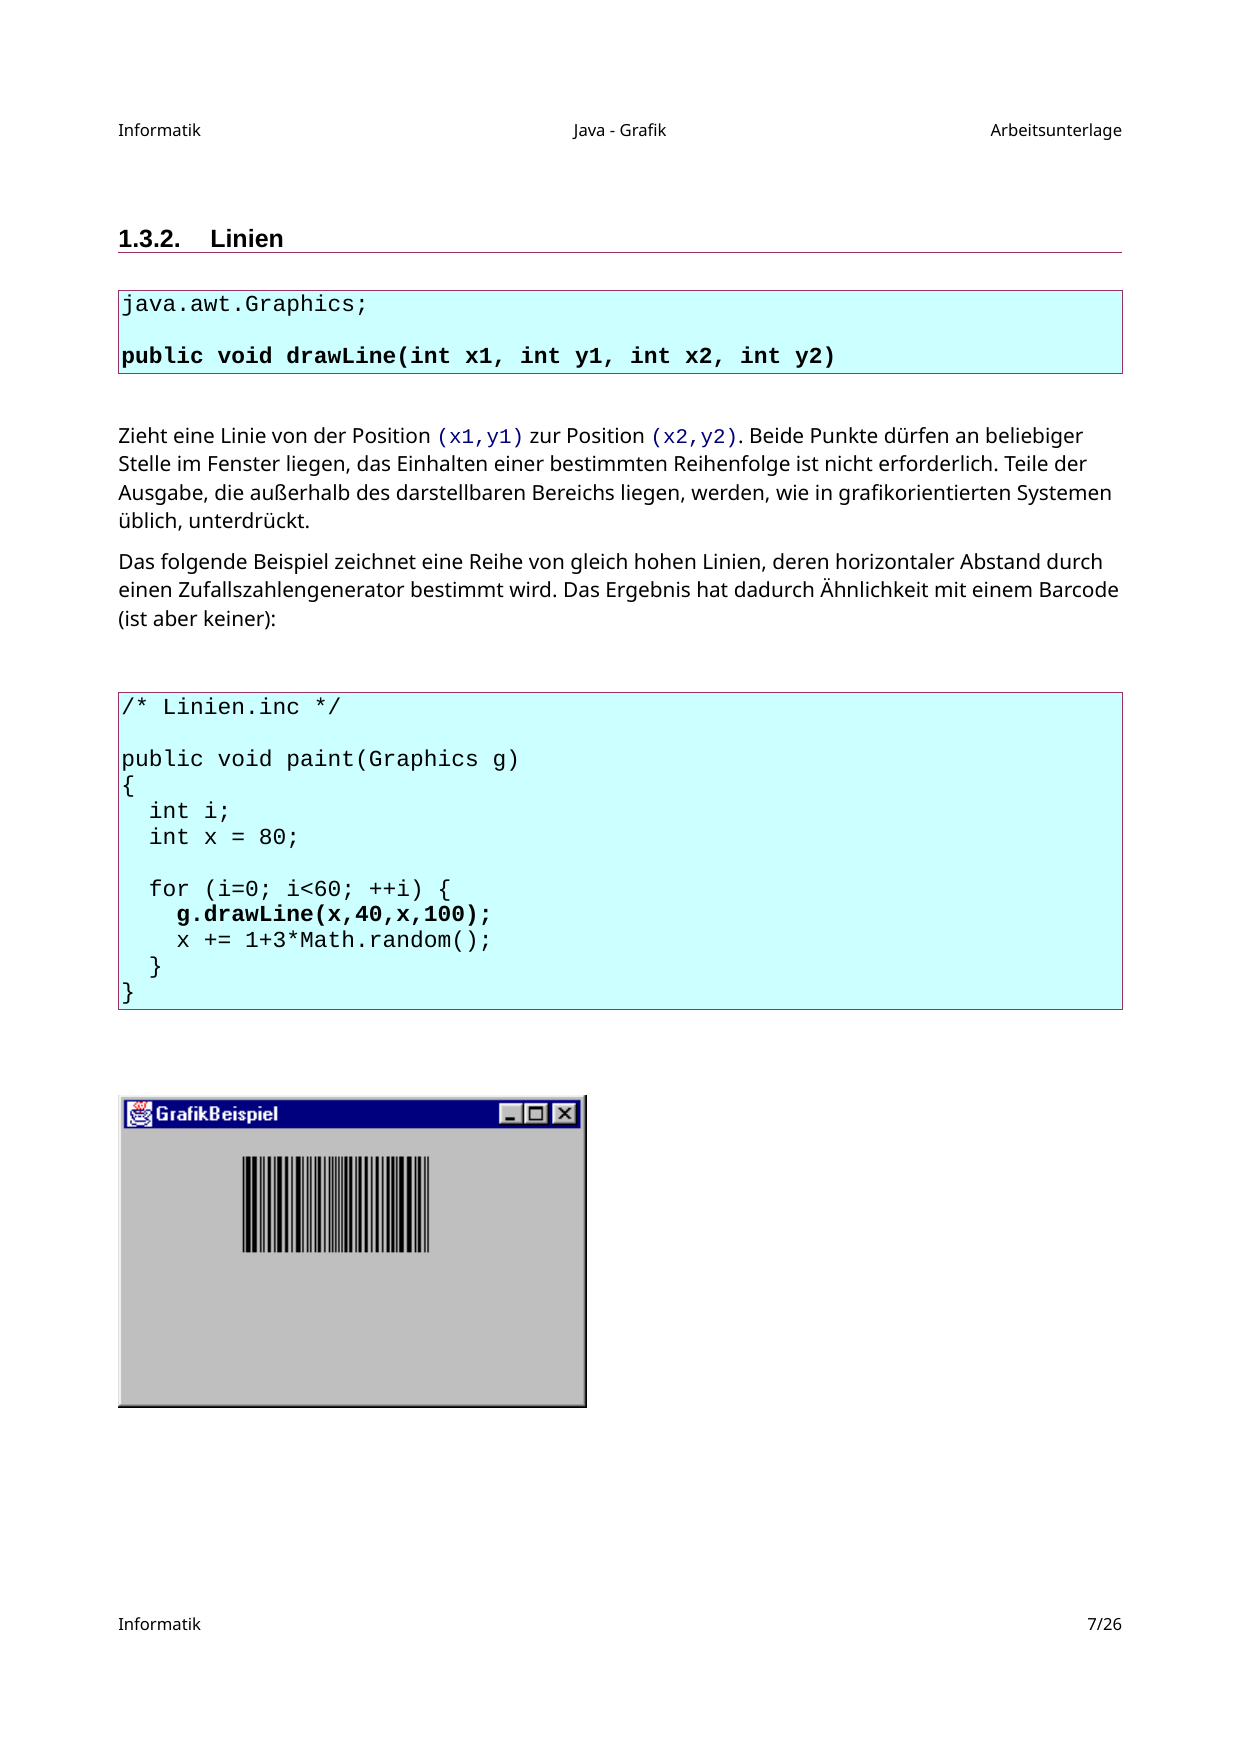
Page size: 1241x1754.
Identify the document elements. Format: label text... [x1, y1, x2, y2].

text } [119, 978, 1122, 1009]
text } [119, 952, 1122, 978]
text public void drawLine(int x1, int y1, int x2, int y2) [119, 342, 1122, 373]
text g.drawLine(x,40,x,100); [119, 900, 1122, 926]
text int x = 80; [119, 822, 1122, 848]
text x += 1+3*Math.random(); [119, 926, 1122, 952]
text /* Linien.inc */ [119, 693, 1122, 718]
subtitle Linien [118, 224, 1122, 252]
text for (i=0; i<60; ++i) { [119, 874, 1122, 900]
text Zieht eine Linie von der Position (x1,y1) zur Position (x2,y2). Beide Punkte dürfen an beliebiger Stelle im Fenster liegen, das Einhalten einer bestimmten Reihenfolge ist nicht erforderlich. Teile der Ausgabe, die außerhalb des darstellbaren Bereichs liegen, werden, wie in grafikorientierten Systemen üblich, unterdrückt. [118, 421, 1122, 535]
text { [119, 770, 1122, 796]
text int i; [119, 796, 1122, 822]
text Das folgende Beispiel zeichnet eine Reihe von gleich hohen Linien, deren horizontaler Abstand durch einen Zufallszahlengenerator bestimmt wird. Das Ergebnis hat dadurch Ähnlichkeit mit einem Barcode (ist aber keiner): [118, 547, 1122, 632]
text public void paint(Graphics g) [119, 744, 1122, 770]
text java.awt.Graphics; [119, 291, 1122, 316]
picture [118, 1095, 587, 1408]
